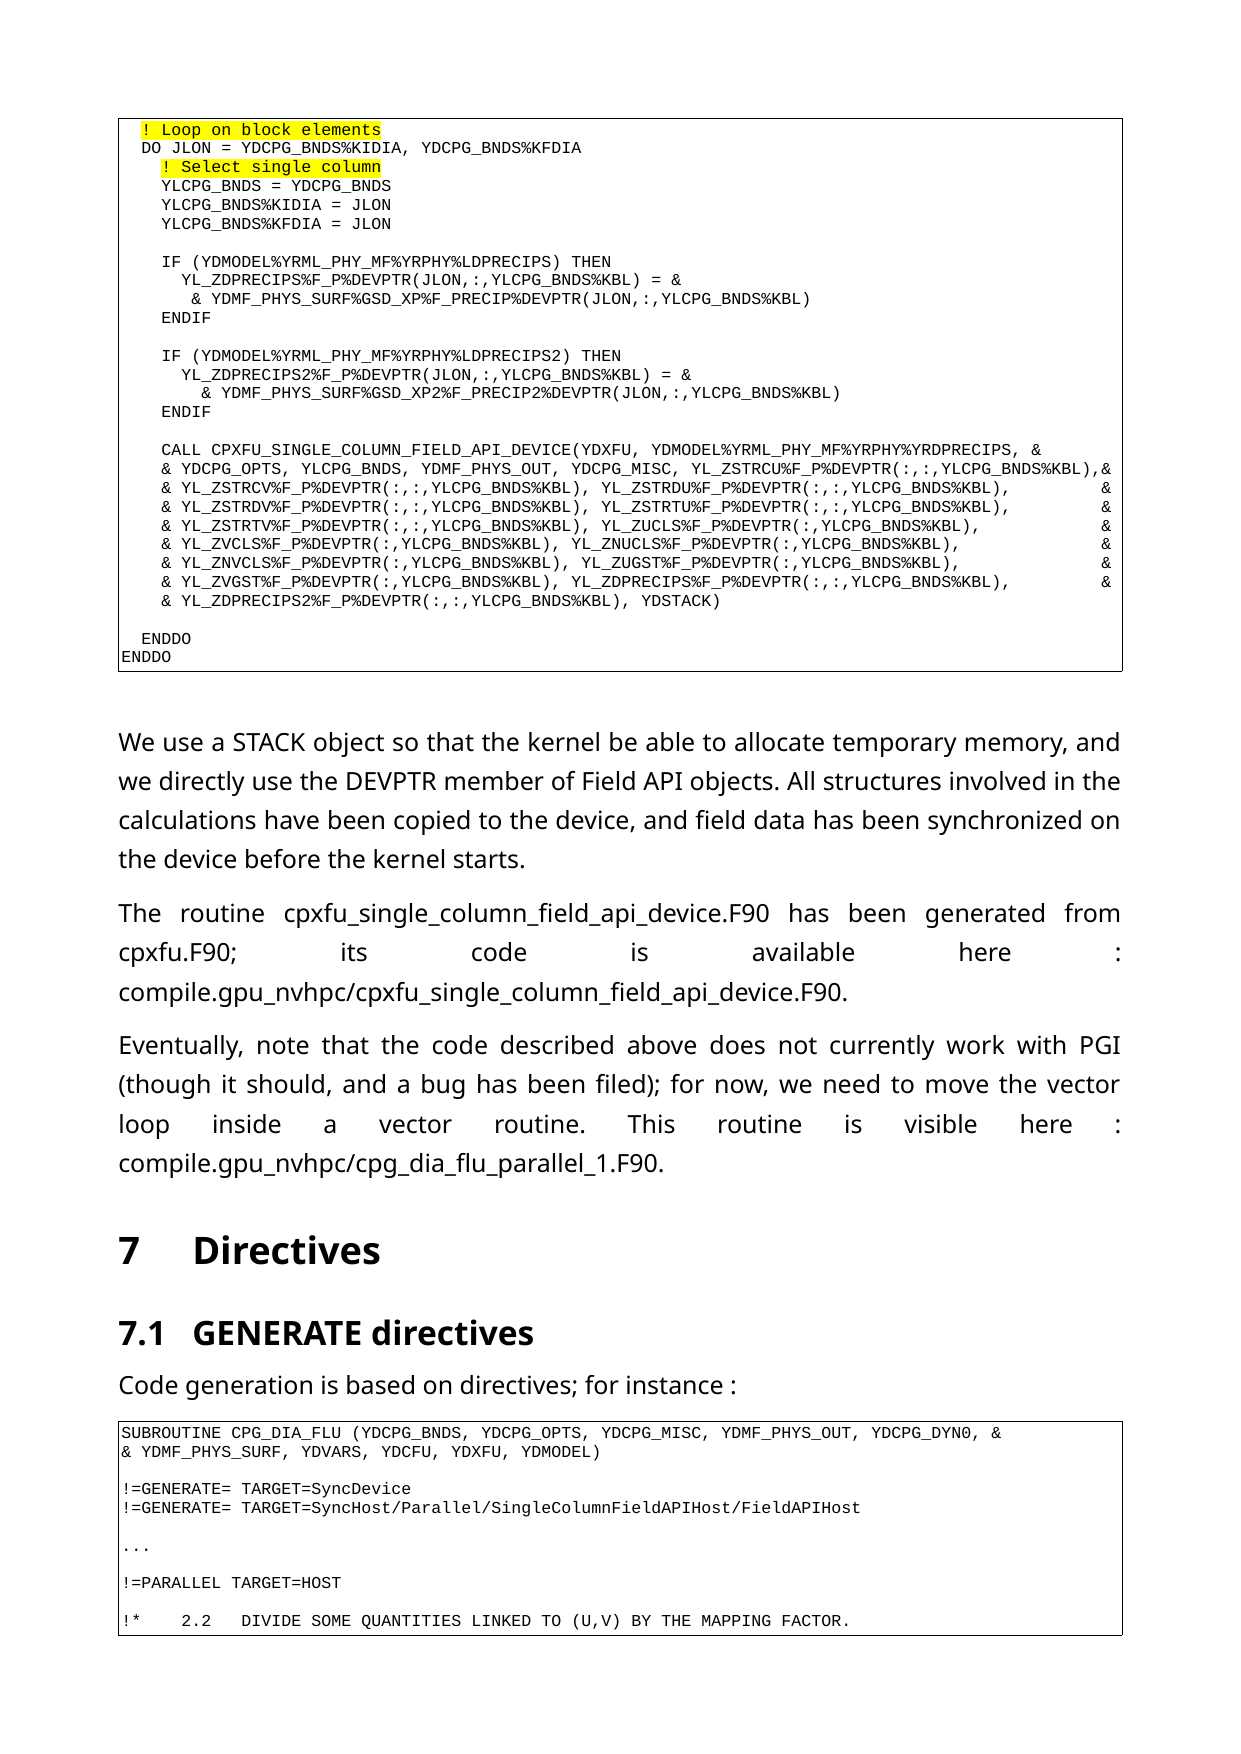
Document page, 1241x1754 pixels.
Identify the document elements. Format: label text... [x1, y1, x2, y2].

text ! Loop on block elements [119, 119, 1122, 137]
subtitle Directives [118, 1224, 1122, 1276]
text & YL_ZVCLS%F_P%DEVPTR(:,YLCPG_BNDS%KBL), YL_ZNUCLS%F_P%DEVPTR(:,YLCPG_BNDS%KBL), & [119, 533, 1122, 552]
text YLCPG_BNDS%KFDIA = JLON [119, 212, 1122, 234]
text IF (YDMODEL%YRML_PHY_MF%YRPHY%LDPRECIPS2) THEN [119, 344, 1122, 363]
text & YDCPG_OPTS, YLCPG_BNDS, YDMF_PHYS_OUT, YDCPG_MISC, YL_ZSTRCU%F_P%DEVPTR(:,:,YLCPG_BNDS%KBL),& [119, 457, 1122, 476]
text & YDMF_PHYS_SURF%GSD_XP%F_PRECIP%DEVPTR(JLON,:,YLCPG_BNDS%KBL) [119, 288, 1122, 307]
subtitle GENERATE directives [118, 1309, 1122, 1355]
text IF (YDMODEL%YRML_PHY_MF%YRPHY%LDPRECIPS) THEN [119, 250, 1122, 269]
text The routine cpxfu_single_column_field_api_device.F90 has been generated from cpxfu.F90; its code is available here : compile.gpu_nvhpc/cpxfu_single_column_field_api_device.F90. [118, 896, 1122, 1008]
text & YL_ZSTRDV%F_P%DEVPTR(:,:,YLCPG_BNDS%KBL), YL_ZSTRTU%F_P%DEVPTR(:,:,YLCPG_BNDS%KBL), & [119, 495, 1122, 514]
text YL_ZDPRECIPS2%F_P%DEVPTR(JLON,:,YLCPG_BNDS%KBL) = & [119, 363, 1122, 382]
text & YDMF_PHYS_SURF, YDVARS, YDCFU, YDXFU, YDMODEL) [119, 1440, 1122, 1462]
text !* 2.2 DIVIDE SOME QUANTITIES LINKED TO (U,V) BY THE MAPPING FACTOR. [119, 1610, 1122, 1635]
text & YL_ZNVCLS%F_P%DEVPTR(:,YLCPG_BNDS%KBL), YL_ZUGST%F_P%DEVPTR(:,YLCPG_BNDS%KBL), & [119, 552, 1122, 571]
text SUBROUTINE CPG_DIA_FLU (YDCPG_BNDS, YDCPG_OPTS, YDCPG_MISC, YDMF_PHYS_OUT, YDCPG_DYN0, & [119, 1422, 1122, 1440]
text & YL_ZVGST%F_P%DEVPTR(:,YLCPG_BNDS%KBL), YL_ZDPRECIPS%F_P%DEVPTR(:,:,YLCPG_BNDS%KBL), & [119, 571, 1122, 589]
text We use a STACK object so that the kernel be able to allocate temporary memory, and we directly use the DEVPTR member of Field API objects. All structures involved in the calculations have been copied to the device, and field data has been synchronized on the device before the kernel starts. [118, 725, 1122, 876]
text DO JLON = YDCPG_BNDS%KIDIA, YDCPG_BNDS%KFDIA [119, 137, 1122, 156]
text ! Select single column [119, 156, 1122, 175]
text YLCPG_BNDS%KIDIA = JLON [119, 193, 1122, 212]
text ENDDO [119, 646, 1122, 671]
text !=PARALLEL TARGET=HOST [119, 1572, 1122, 1594]
text YL_ZDPRECIPS%F_P%DEVPTR(JLON,:,YLCPG_BNDS%KBL) = & [119, 269, 1122, 288]
text Code generation is based on directives; for instance : [118, 1367, 1122, 1402]
text YLCPG_BNDS = YDCPG_BNDS [119, 175, 1122, 193]
text Eventually, note that the code described above does not currently work with PGI (though it should, and a bug has been filed); for now, we need to move the vector loop inside a vector routine. This routine is visible here : compile.gpu_nvhpc/cpg_dia_flu_parallel_1.F90. [118, 1028, 1122, 1179]
text !=GENERATE= TARGET=SyncDevice [119, 1478, 1122, 1497]
text & YDMF_PHYS_SURF%GSD_XP2%F_PRECIP2%DEVPTR(JLON,:,YLCPG_BNDS%KBL) [119, 382, 1122, 401]
text ... [119, 1534, 1122, 1556]
text ENDDO [119, 627, 1122, 646]
text ENDIF [119, 401, 1122, 423]
text & YL_ZSTRCV%F_P%DEVPTR(:,:,YLCPG_BNDS%KBL), YL_ZSTRDU%F_P%DEVPTR(:,:,YLCPG_BNDS%KBL), & [119, 476, 1122, 495]
text CALL CPXFU_SINGLE_COLUMN_FIELD_API_DEVICE(YDXFU, YDMODEL%YRML_PHY_MF%YRPHY%YRDPRECIPS, & [119, 439, 1122, 457]
text ENDIF [119, 307, 1122, 328]
text & YL_ZDPRECIPS2%F_P%DEVPTR(:,:,YLCPG_BNDS%KBL), YDSTACK) [119, 589, 1122, 611]
text & YL_ZSTRTV%F_P%DEVPTR(:,:,YLCPG_BNDS%KBL), YL_ZUCLS%F_P%DEVPTR(:,YLCPG_BNDS%KBL), & [119, 514, 1122, 533]
text !=GENERATE= TARGET=SyncHost/Parallel/SingleColumnFieldAPIHost/FieldAPIHost [119, 1497, 1122, 1518]
